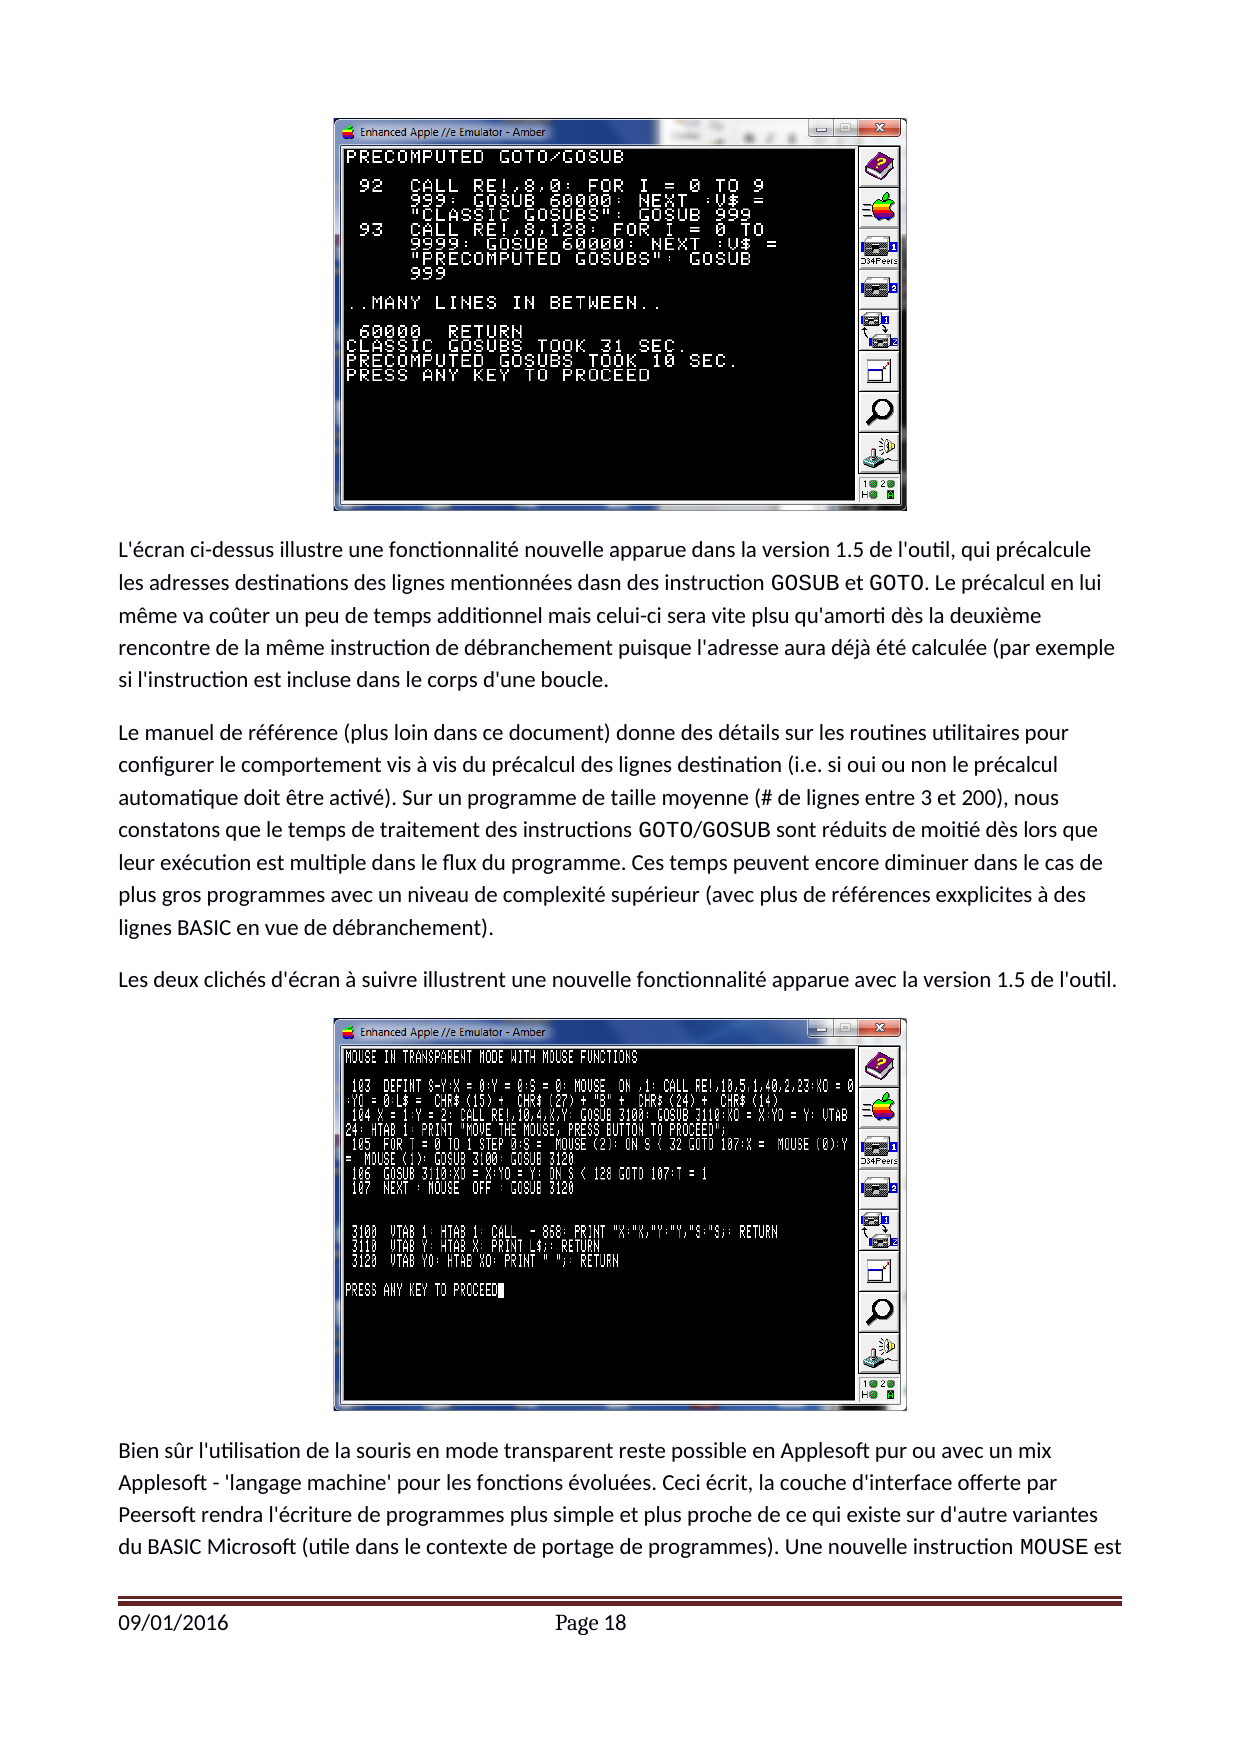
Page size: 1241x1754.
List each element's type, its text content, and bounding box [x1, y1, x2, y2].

text Le manuel de référence (plus loin dans ce document) donne des détails sur les routines utilitaires pour configurer le comportement vis à vis du précalcul des lignes destination (i.e. si oui ou non le précalcul automatique doit être activé). Sur un programme de taille moyenne (# de lignes entre 3 et 200), nous constatons que le temps de traitement des instructions GOTO/GOSUB sont réduits de moitié dès lors que leur exécution est multiple dans le flux du programme. Ces temps peuvent encore diminuer dans le cas de plus gros programmes avec un niveau de complexité supérieur (avec plus de références exxplicites à des lignes BASIC en vue de débranchement). [118, 718, 1122, 941]
text Bien sûr l'utilisation de la souris en mode transparent reste possible en Applesoft pur ou avec un mix Applesoft - 'langage machine' pour les fonctions évoluées. Ceci écrit, la couche d'interface offerte par Peersoft rendra l'écriture de programmes plus simple et plus proche de ce qui existe sur d'autre variantes du BASIC Microsoft (utile dans le contexte de portage de programmes). Une nouvelle instruction MOUSE est [118, 1436, 1122, 1562]
picture [333, 118, 907, 511]
picture [333, 1018, 907, 1411]
text L'écran ci-dessus illustre une fonctionnalité nouvelle apparue dans la version 1.5 de l'outil, qui précalcule les adresses destinations des lignes mentionnées dasn des instruction GOSUB et GOTO. Le précalcul en lui même va coûter un peu de temps additionnel mais celui-ci sera vite plsu qu'amorti dès la deuxième rencontre de la même instruction de débranchement puisque l'adresse aura déjà été calculée (par exemple si l'instruction est incluse dans le corps d'une boucle. [118, 535, 1122, 693]
text Les deux clichés d'écran à suivre illustrent une nouvelle fonctionnalité apparue avec la version 1.5 de l'outil. [118, 966, 1122, 994]
